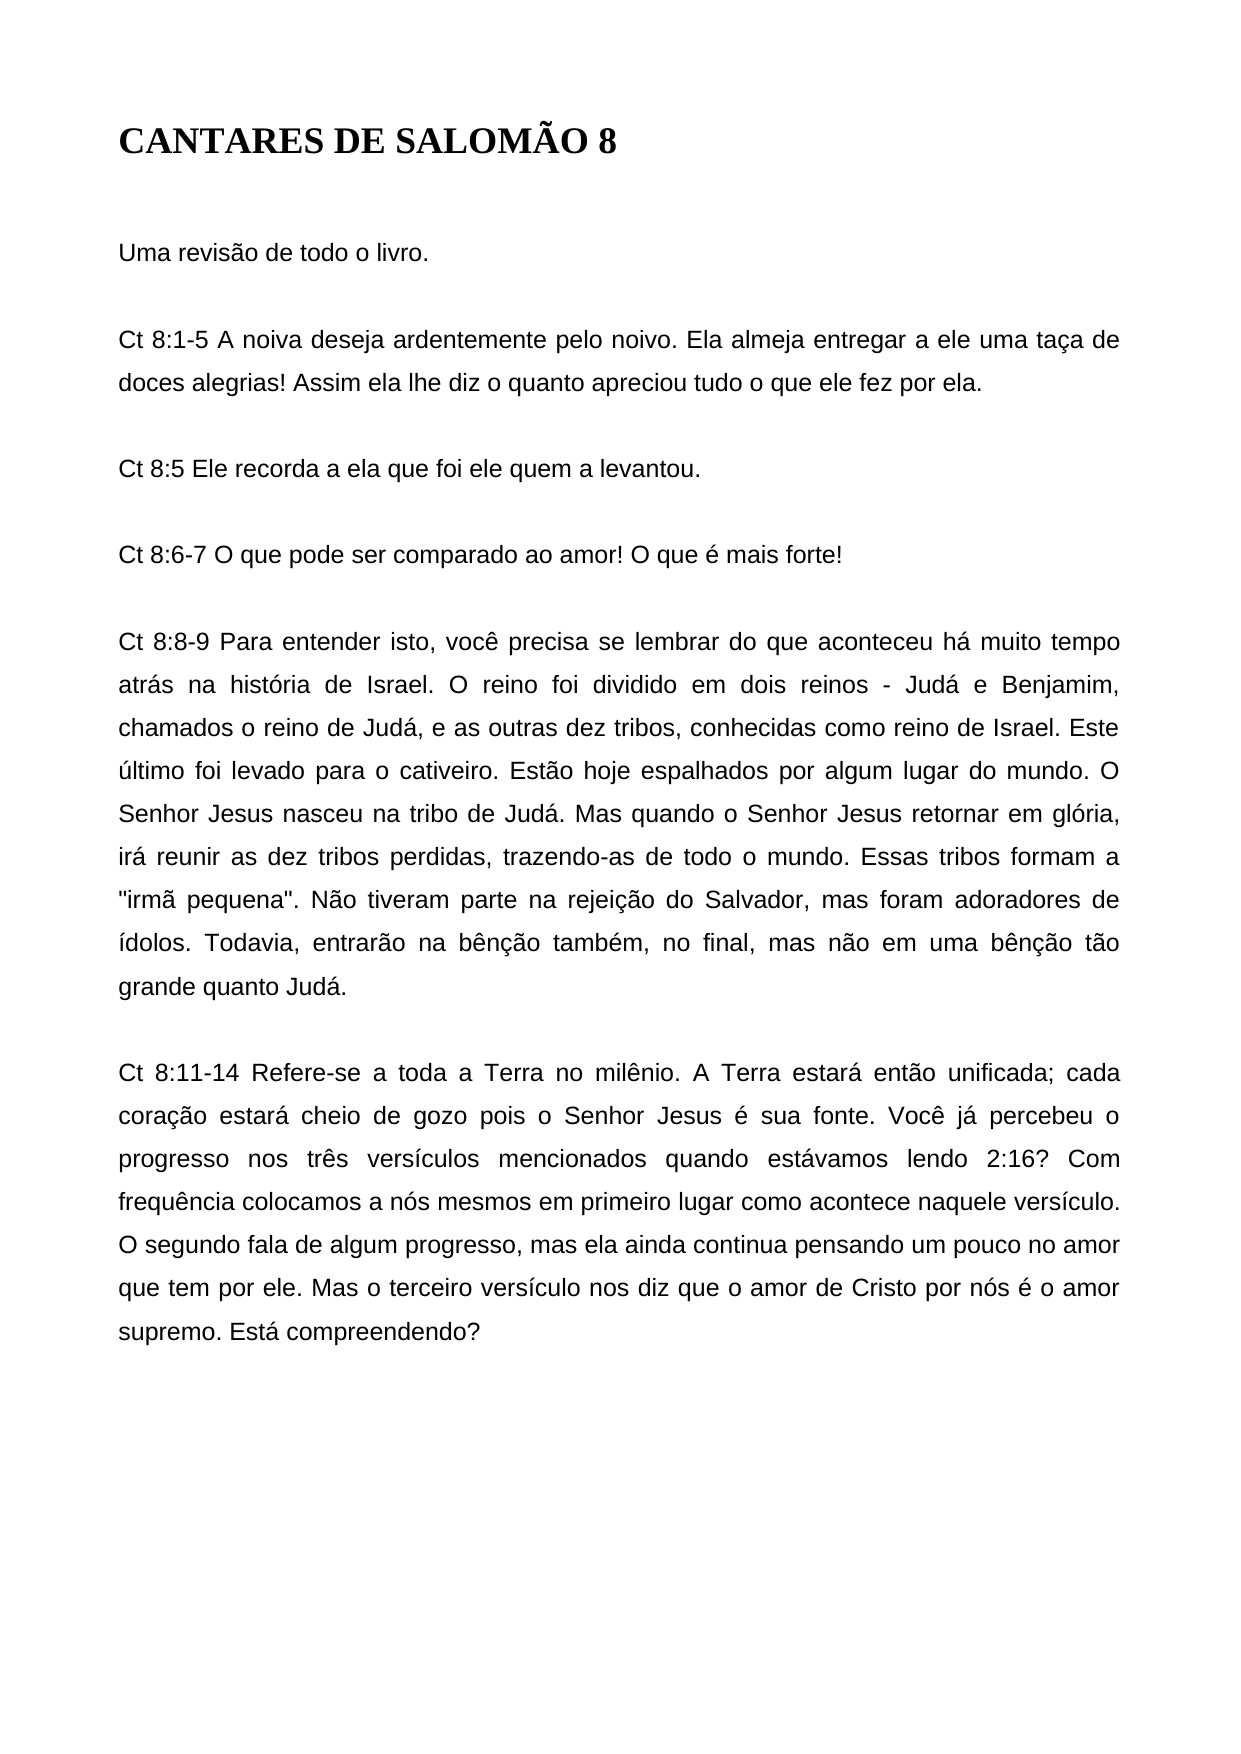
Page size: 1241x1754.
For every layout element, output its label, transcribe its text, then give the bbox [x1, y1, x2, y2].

subtitle CANTARES DE SALOMÃO 8 [118, 118, 1122, 161]
text Ct 8:5 Ele recorda a ela que foi ele quem a levantou. [118, 454, 1122, 483]
text Ct 8:1-5 A noiva deseja ardentemente pelo noivo. Ela almeja entregar a ele uma taça de doces alegrias! Assim ela lhe diz o quanto apreciou tudo o que ele fez por ela. [118, 325, 1122, 397]
text Ct 8:6-7 O que pode ser comparado ao amor! O que é mais forte! [118, 540, 1122, 569]
text Uma revisão de todo o livro. [118, 238, 1122, 267]
text Ct 8:8-9 Para entender isto, você precisa se lembrar do que aconteceu há muito tempo atrás na história de Israel. O reino foi dividido em dois reinos - Judá e Benjamim, chamados o reino de Judá, e as outras dez tribos, conhecidas como reino de Israel. Este último foi levado para o cativeiro. Estão hoje espalhados por algum lugar do mundo. O Senhor Jesus nasceu na tribo de Judá. Mas quando o Senhor Jesus retornar em glória, irá reunir as dez tribos perdidas, trazendo-as de todo o mundo. Essas tribos formam a "irmã pequena". Não tiveram parte na rejeição do Salvador, mas foram adoradores de ídolos. Todavia, entrarão na bênção também, no final, mas não em uma bênção tão grande quanto Judá. [118, 627, 1122, 1000]
text Ct 8:11-14 Refere-se a toda a Terra no milênio. A Terra estará então unificada; cada coração estará cheio de gozo pois o Senhor Jesus é sua fonte. Você já percebeu o progresso nos três versículos mencionados quando estávamos lendo 2:16? Com frequência colocamos a nós mesmos em primeiro lugar como acontece naquele versículo. O segundo fala de algum progresso, mas ela ainda continua pensando um pouco no amor que tem por ele. Mas o terceiro versículo nos diz que o amor de Cristo por nós é o amor supremo. Está compreendendo? [118, 1058, 1122, 1345]
